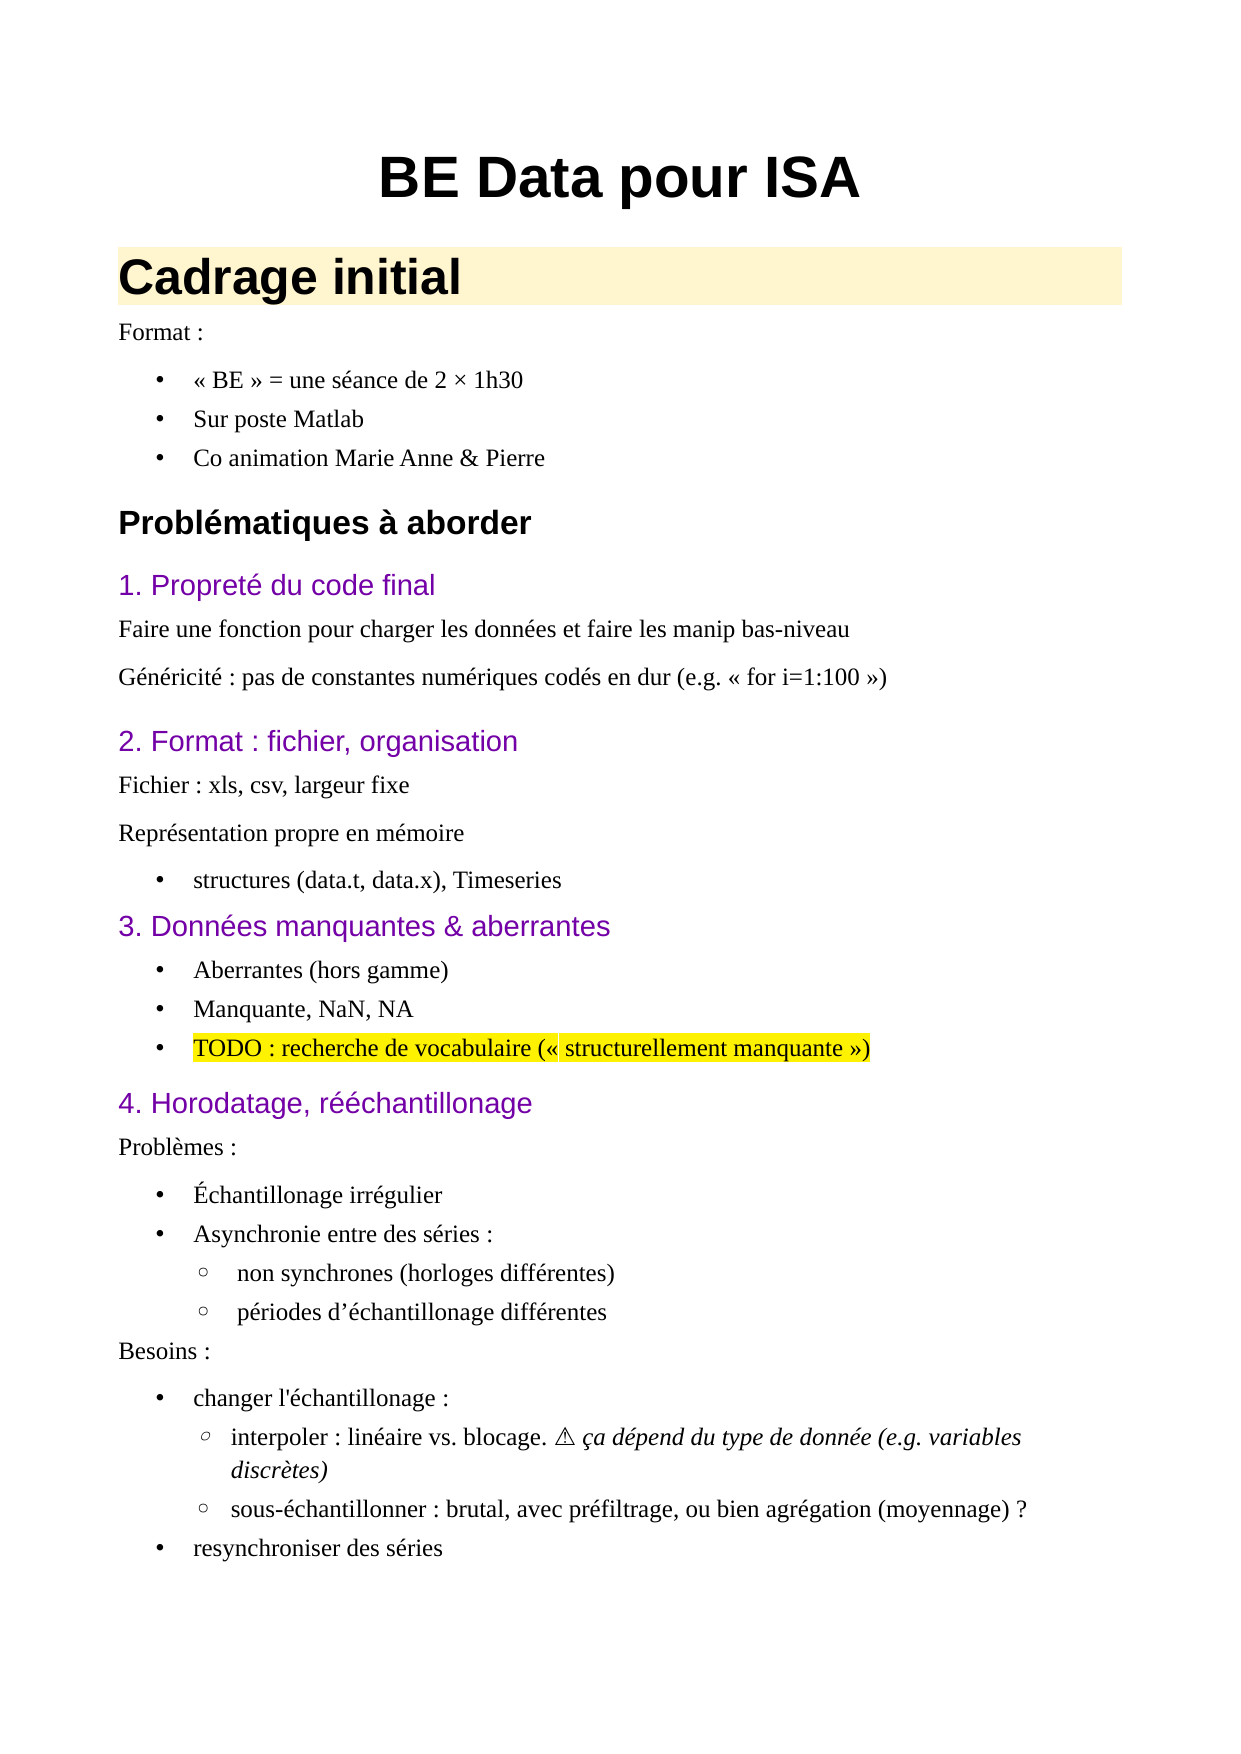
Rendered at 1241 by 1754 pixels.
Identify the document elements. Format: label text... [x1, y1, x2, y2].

subtitle Propreté du code final [118, 568, 1122, 602]
subtitle Données manquantes & aberrantes [118, 909, 1122, 942]
text Format : [118, 317, 1122, 346]
list Aberrantes (hors gamme) [156, 955, 1122, 984]
list Échantillonage irrégulier [156, 1180, 1122, 1209]
subtitle Horodatage, rééchantillonage [118, 1086, 1122, 1120]
list Manquante, NaN, NA [156, 994, 1122, 1023]
list sous-échantillonner : brutal, avec préfiltrage, ou bien agrégation (moyennage) ? [193, 1494, 1122, 1523]
subtitle Problématiques à aborder [118, 503, 1122, 541]
list Sur poste Matlab [156, 404, 1122, 433]
list Co animation Marie Anne & Pierre [156, 443, 1122, 472]
text Problèmes : [118, 1132, 1122, 1161]
list TODO : recherche de vocabulaire (« structurellement manquante ») [156, 1033, 1122, 1062]
text Besoins : [118, 1336, 1122, 1364]
title BE Data pour ISA [118, 143, 1122, 210]
list resynchroniser des séries [156, 1533, 1122, 1562]
list interpoler : linéaire vs. blocage. ⚠ ça dépend du type de donnée (e.g. variables discrètes) [193, 1422, 1122, 1484]
subtitle Cadrage initial [118, 247, 1122, 305]
text Fichier : xls, csv, largeur fixe [118, 770, 1122, 799]
text Faire une fonction pour charger les données et faire les manip bas-niveau [118, 614, 1122, 643]
text Généricité : pas de constantes numériques codés en dur (e.g. « for i=1:100 ») [118, 662, 1122, 691]
text Représentation propre en mémoire [118, 818, 1122, 847]
list changer l'échantillonage : [156, 1383, 1122, 1412]
list non synchrones (horloges différentes) [193, 1258, 1122, 1287]
list structures (data.t, data.x), Timeseries [156, 866, 1122, 894]
list Asynchronie entre des séries : [156, 1219, 1122, 1248]
list périodes d’échantillonage différentes [193, 1297, 1122, 1326]
subtitle Format : fichier, organisation [118, 724, 1122, 758]
list « BE » = une séance de 2 × 1h30 [156, 365, 1122, 394]
